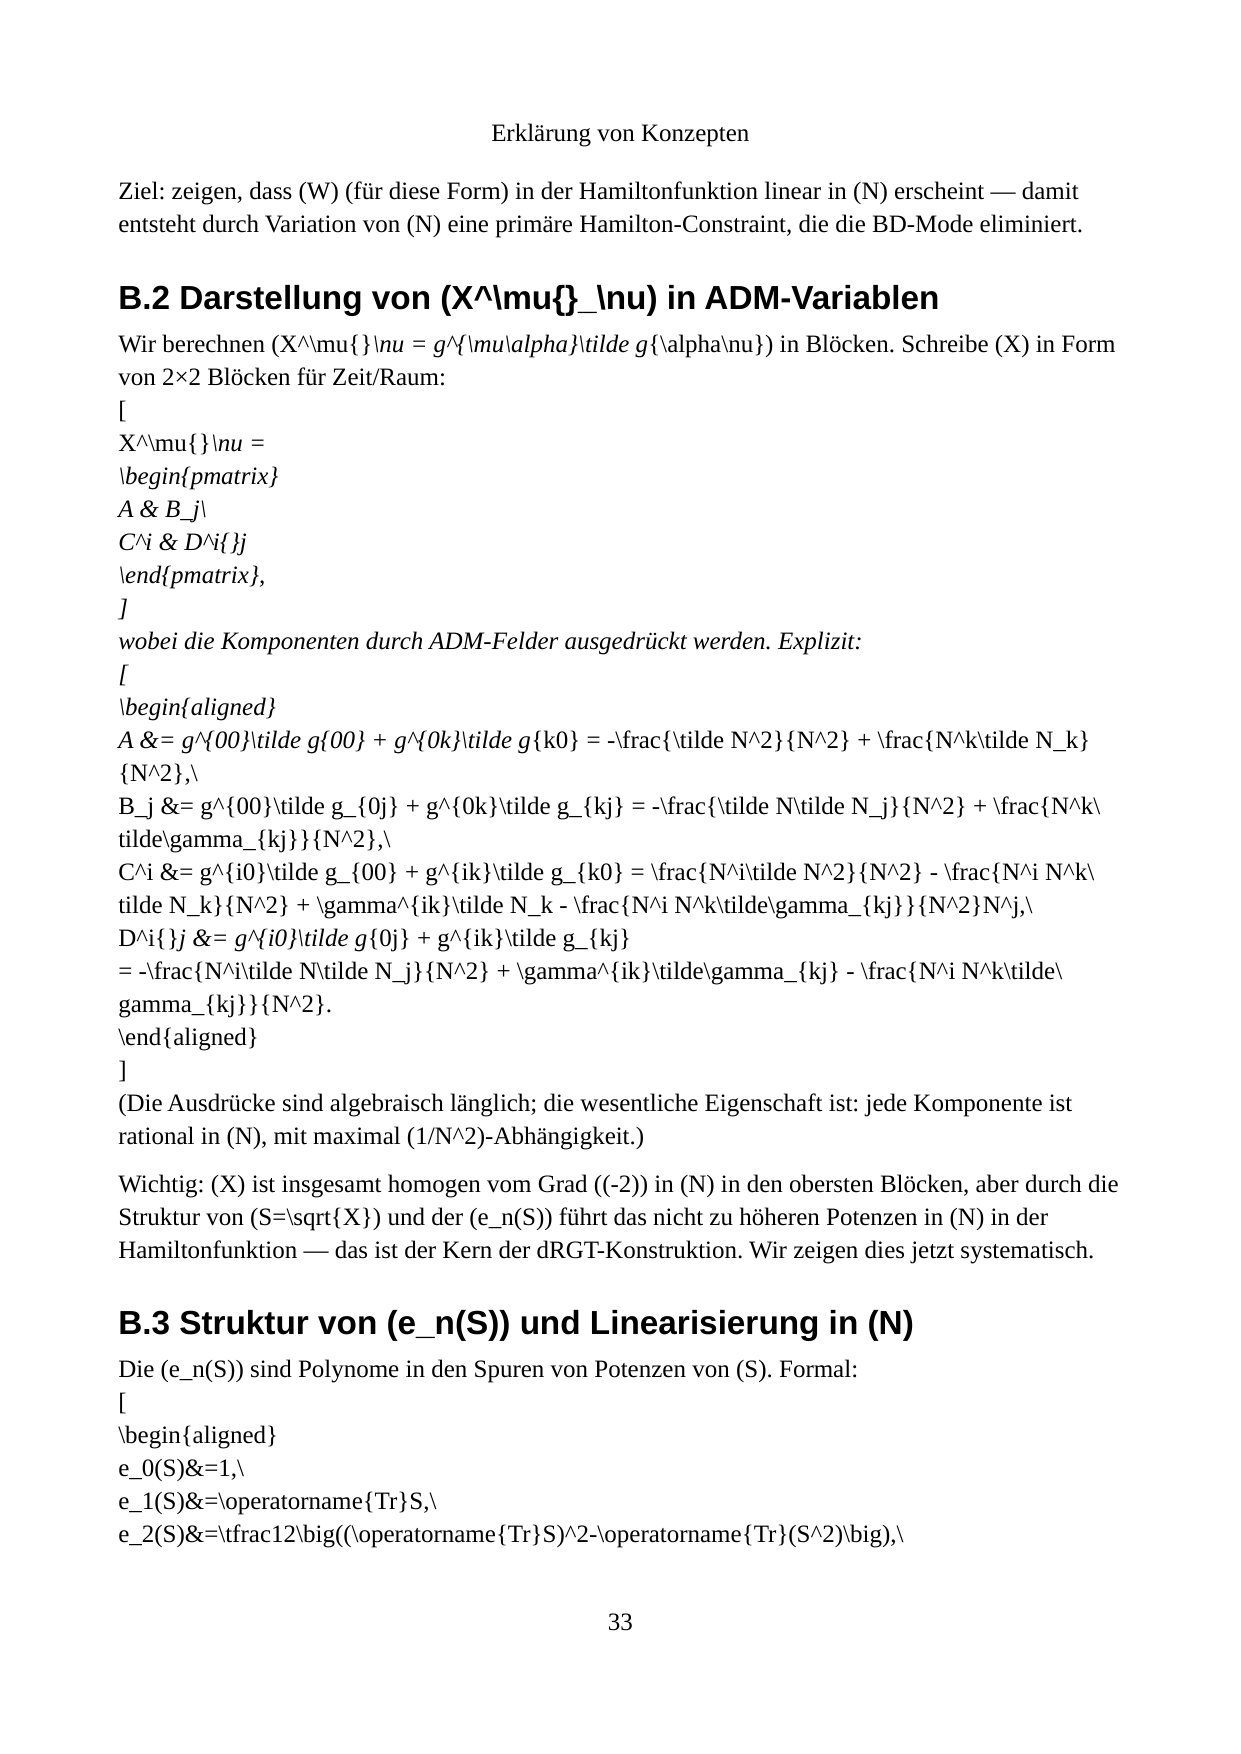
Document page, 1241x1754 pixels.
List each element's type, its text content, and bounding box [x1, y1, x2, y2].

text Ziel: zeigen, dass (W) (für diese Form) in der Hamiltonfunktion linear in (N) erscheint — damit entsteht durch Variation von (N) eine primäre Hamilton-Constraint, die die BD-Mode eliminiert. [118, 176, 1122, 238]
text Die (e_n(S)) sind Polynome in den Spuren von Potenzen von (S). Formal: [ \begin{aligned} e_0(S)&=1,\ e_1(S)&=\operatorname{Tr}S,\ e_2(S)&=\tfrac12\big((\operatorname{Tr}S)^2-\operatorname{Tr}(S^2)\big),\ [118, 1354, 1122, 1548]
subtitle B.3 Struktur von (e_n(S)) und Linearisierung in (N) [118, 1303, 1122, 1342]
text Wichtig: (X) ist insgesamt homogen vom Grad ((-2)) in (N) in den obersten Blöcken, aber durch die Struktur von (S=\sqrt{X}) und der (e_n(S)) führt das nicht zu höheren Potenzen in (N) in der Hamiltonfunktion — das ist der Kern der dRGT-Konstruktion. Wir zeigen dies jetzt systematisch. [118, 1169, 1122, 1264]
text Wir berechnen (X^\mu{}\nu = g^{\mu\alpha}\tilde g{\alpha\nu}) in Blöcken. Schreibe (X) in Form von 2×2 Blöcken für Zeit/Raum: [ X^\mu{}\nu = \begin{pmatrix} A & B_j\ C^i & D^i{}j \end{pmatrix}, ] wobei die Komponenten durch ADM-Felder ausgedrückt werden. Explizit: [ \begin{aligned} A &= g^{00}\tilde g{00} + g^{0k}\tilde g{k0} = -\frac{\tilde N^2}{N^2} + \frac{N^k\tilde N_k}{N^2},\ B_j &= g^{00}\tilde g_{0j} + g^{0k}\tilde g_{kj} = -\frac{\tilde N\tilde N_j}{N^2} + \frac{N^k\tilde\gamma_{kj}}{N^2},\ C^i &= g^{i0}\tilde g_{00} + g^{ik}\tilde g_{k0} = \frac{N^i\tilde N^2}{N^2} - \frac{N^i N^k\tilde N_k}{N^2} + \gamma^{ik}\tilde N_k - \frac{N^i N^k\tilde\gamma_{kj}}{N^2}N^j,\ D^i{}j &= g^{i0}\tilde g{0j} + g^{ik}\tilde g_{kj} = -\frac{N^i\tilde N\tilde N_j}{N^2} + \gamma^{ik}\tilde\gamma_{kj} - \frac{N^i N^k\tilde\gamma_{kj}}{N^2}. \end{aligned} ] (Die Ausdrücke sind algebraisch länglich; die wesentliche Eigenschaft ist: jede Komponente ist rational in (N), mit maximal (1/N^2)-Abhängigkeit.) [118, 329, 1122, 1150]
subtitle B.2 Darstellung von (X^\mu{}_\nu) in ADM-Variablen [118, 278, 1122, 316]
